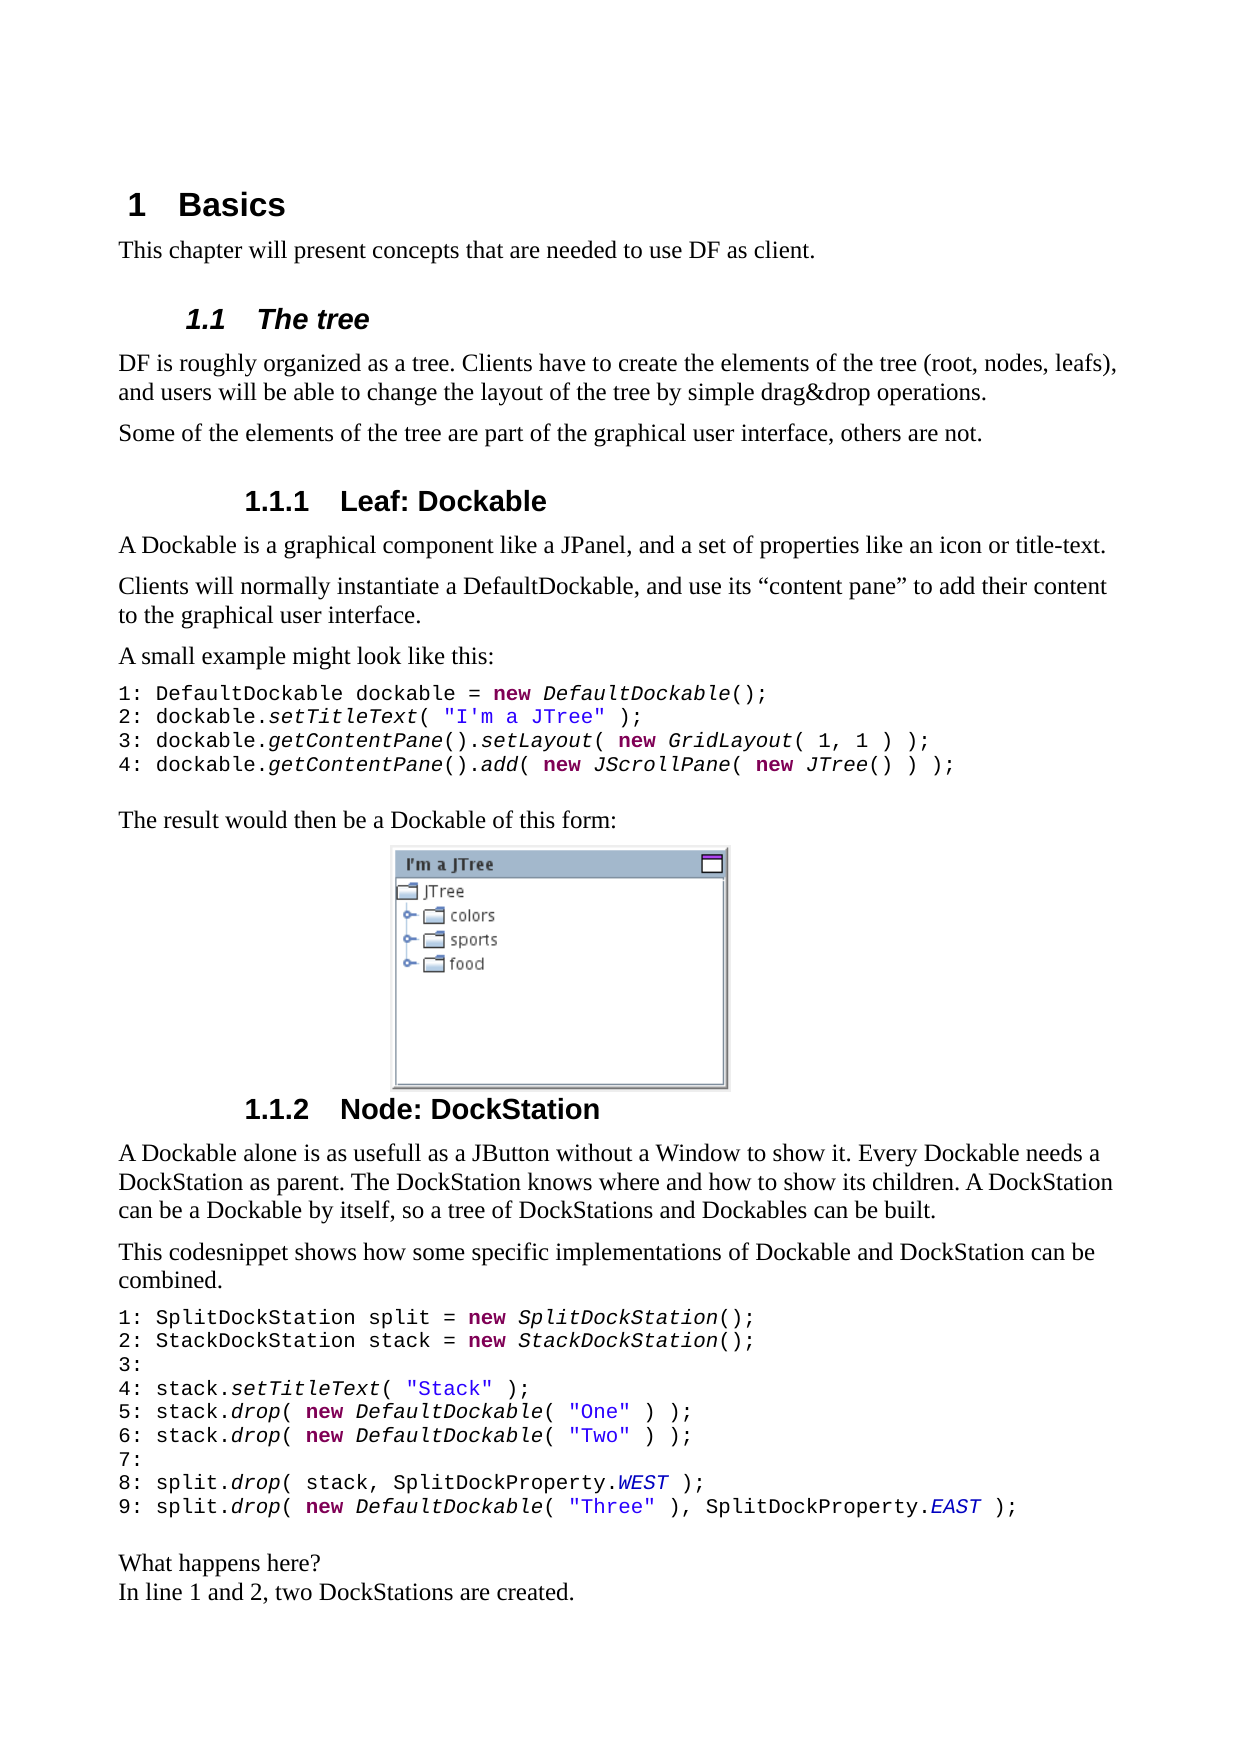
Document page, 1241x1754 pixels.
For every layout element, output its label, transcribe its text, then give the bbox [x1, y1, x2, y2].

text 3: dockable.getContentPane().setLayout( new GridLayout( 1, 1 ) ); [118, 730, 1122, 753]
text 1: DefaultDockable dockable = new DefaultDockable(); [118, 683, 1122, 706]
text 2: StackDockStation stack = new StackDockStation(); [118, 1331, 1122, 1354]
text 8: split.drop( stack, SplitDockProperty.WEST ); [118, 1472, 1122, 1496]
text A Dockable alone is as usefull as a JButton without a Window to show it. Every Dockable needs a DockStation as parent. The DockStation knows where and how to show its children. A DockStation can be a Dockable by itself, so a tree of DockStations and Dockables can be built. [118, 1138, 1122, 1224]
text 4: dockable.getContentPane().add( new JScrollPane( new JTree() ) ); [118, 753, 1122, 777]
text 9: split.drop( new DefaultDockable( "Three" ), SplitDockProperty.EAST ); [118, 1496, 1122, 1520]
text 2: dockable.setTitleText( "I'm a JTree" ); [118, 706, 1122, 730]
subtitle The tree [118, 302, 1122, 335]
text Some of the elements of the tree are part of the graphical user interface, others are not. [118, 418, 1122, 447]
text A small example might look like this: [118, 641, 1122, 670]
subtitle Node: DockStation [118, 859, 1122, 1126]
text 3: [118, 1354, 1122, 1378]
text This chapter will present concepts that are needed to use DF as client. [118, 236, 1122, 264]
text 7: [118, 1449, 1122, 1472]
text A Dockable is a graphical component like a JPanel, and a set of properties like an icon or title-text. [118, 530, 1122, 559]
text What happens here? [118, 1548, 1122, 1577]
subtitle Leaf: Dockable [118, 484, 1122, 518]
text 1: SplitDockStation split = new SplitDockStation(); [118, 1307, 1122, 1331]
text This codesnippet shows how some specific implementations of Dockable and DockStation can be combined. [118, 1237, 1122, 1294]
picture [390, 845, 731, 1092]
subtitle Basics [118, 184, 1122, 223]
text In line 1 and 2, two DockStations are created. [118, 1577, 1122, 1606]
text 6: stack.drop( new DefaultDockable( "Two" ) ); [118, 1425, 1122, 1449]
text 5: stack.drop( new DefaultDockable( "One" ) ); [118, 1401, 1122, 1425]
text Clients will normally instantiate a DefaultDockable, and use its “content pane” to add their content to the graphical user interface. [118, 571, 1122, 629]
text 4: stack.setTitleText( "Stack" ); [118, 1378, 1122, 1401]
text DF is roughly organized as a tree. Clients have to create the elements of the tree (root, nodes, leafs), and users will be able to change the layout of the tree by simple drag&drop operations. [118, 348, 1122, 405]
text The result would then be a Dockable of this form: [118, 806, 1122, 834]
